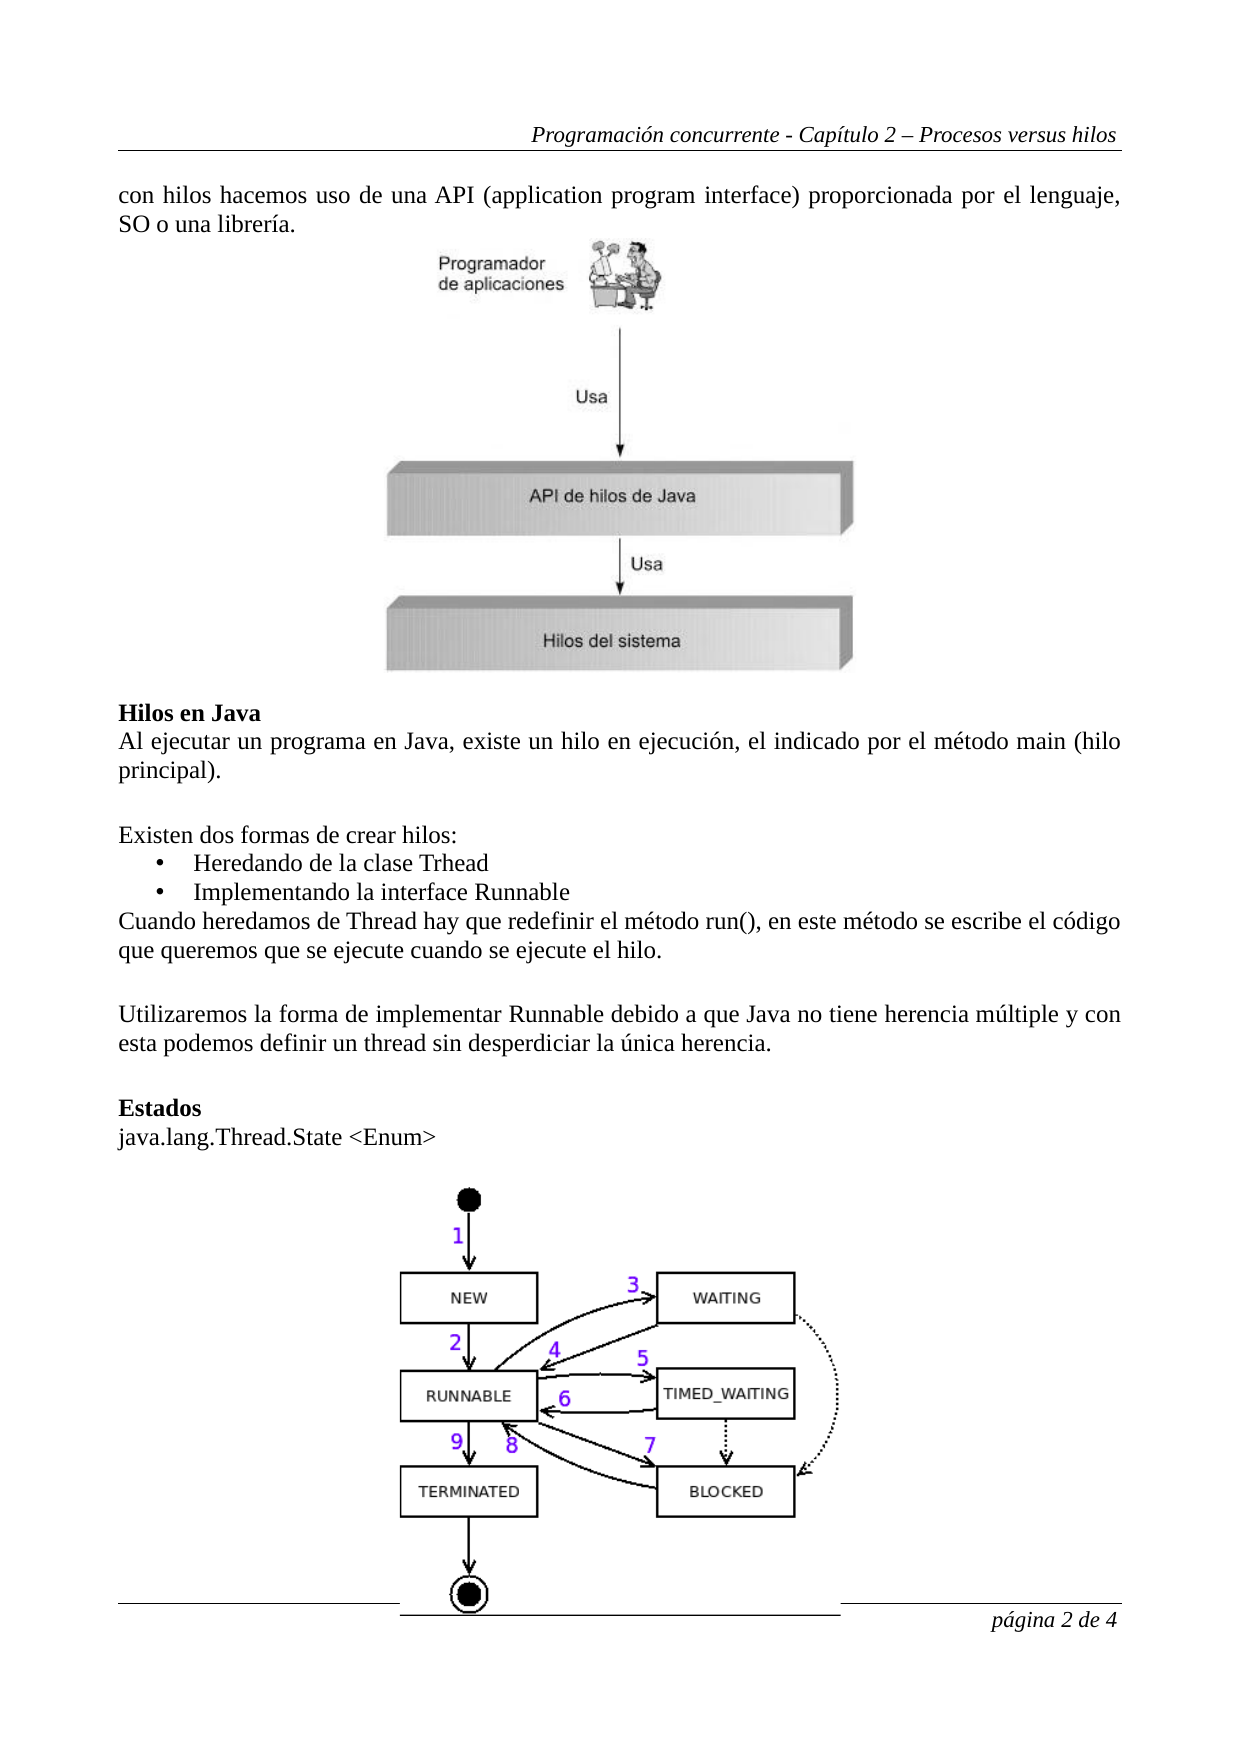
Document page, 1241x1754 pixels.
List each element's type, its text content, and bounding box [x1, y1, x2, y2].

text con hilos hacemos uso de una API (application program interface) proporcionada por el lenguaje, SO o una librería. [118, 180, 1122, 238]
text Estados [118, 1093, 1122, 1122]
text java.lang.Thread.State <Enum> [118, 1122, 1122, 1150]
text Cuando heredamos de Thread hay que redefinir el método run(), en este método se escribe el código que queremos que se ejecute cuando se ejecute el hilo. [118, 906, 1122, 963]
text Al ejecutar un programa en Java, existe un hilo en ejecución, el indicado por el método main (hilo principal). [118, 726, 1122, 784]
text Existen dos formas de crear hilos: [118, 820, 1122, 848]
list Implementando la interface Runnable [156, 877, 1122, 906]
text Utilizaremos la forma de implementar Runnable debido a que Java no tiene herencia múltiple y con esta podemos definir un thread sin desperdiciar la única herencia. [118, 999, 1122, 1057]
text Hilos en Java [118, 238, 1122, 726]
picture [383, 237, 857, 673]
list Heredando de la clase Trhead [156, 848, 1122, 877]
picture [399, 1186, 841, 1616]
